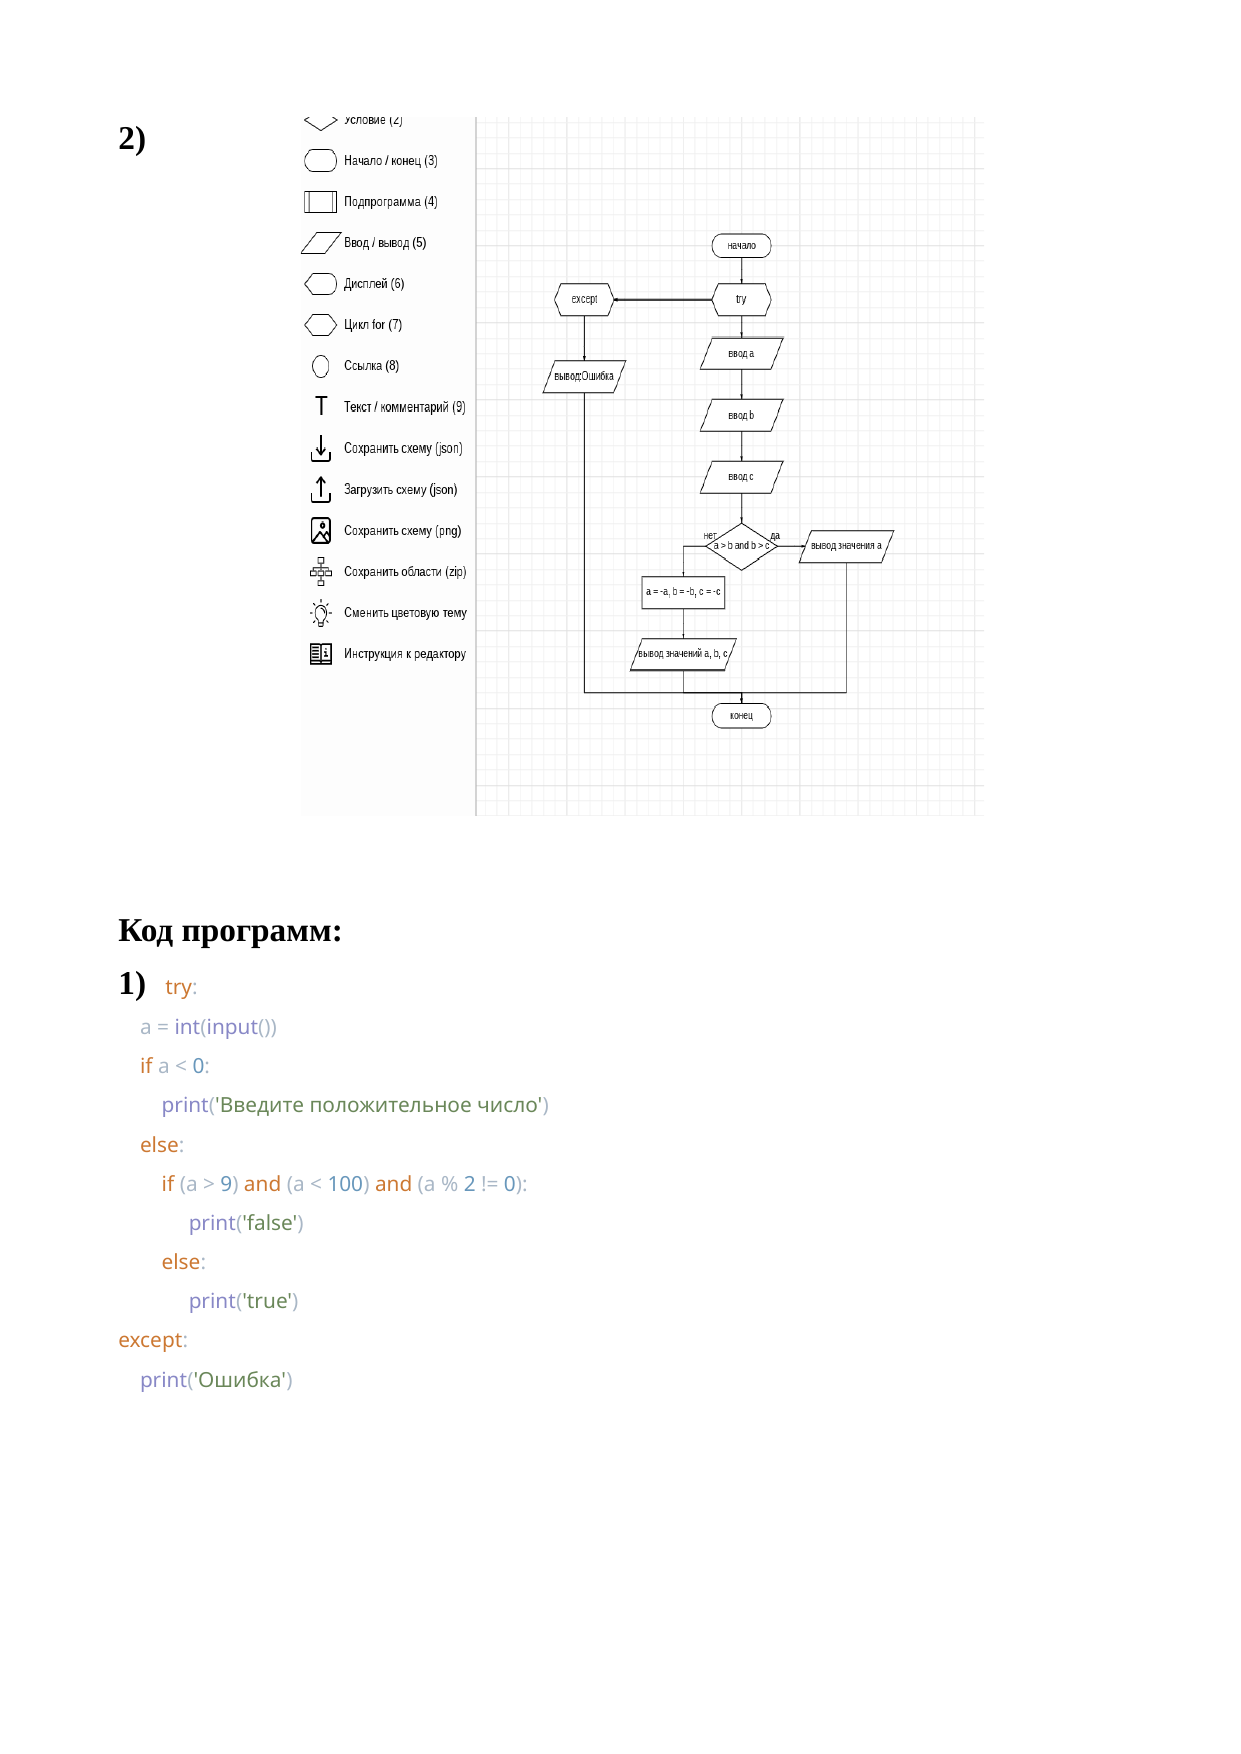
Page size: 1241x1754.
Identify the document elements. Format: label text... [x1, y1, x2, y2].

picture [662, 117, 985, 816]
text [985, 118, 1122, 156]
text 2) [118, 118, 662, 156]
text 1) try: a = int(input()) if a < 0: print('Введите положительное число') else: if (a > 9) and (a < 100) and (a % 2 != 0): print('false') else: print('true') except: print('Ошибка') [118, 963, 1122, 1393]
text Код программ: [118, 910, 1122, 949]
